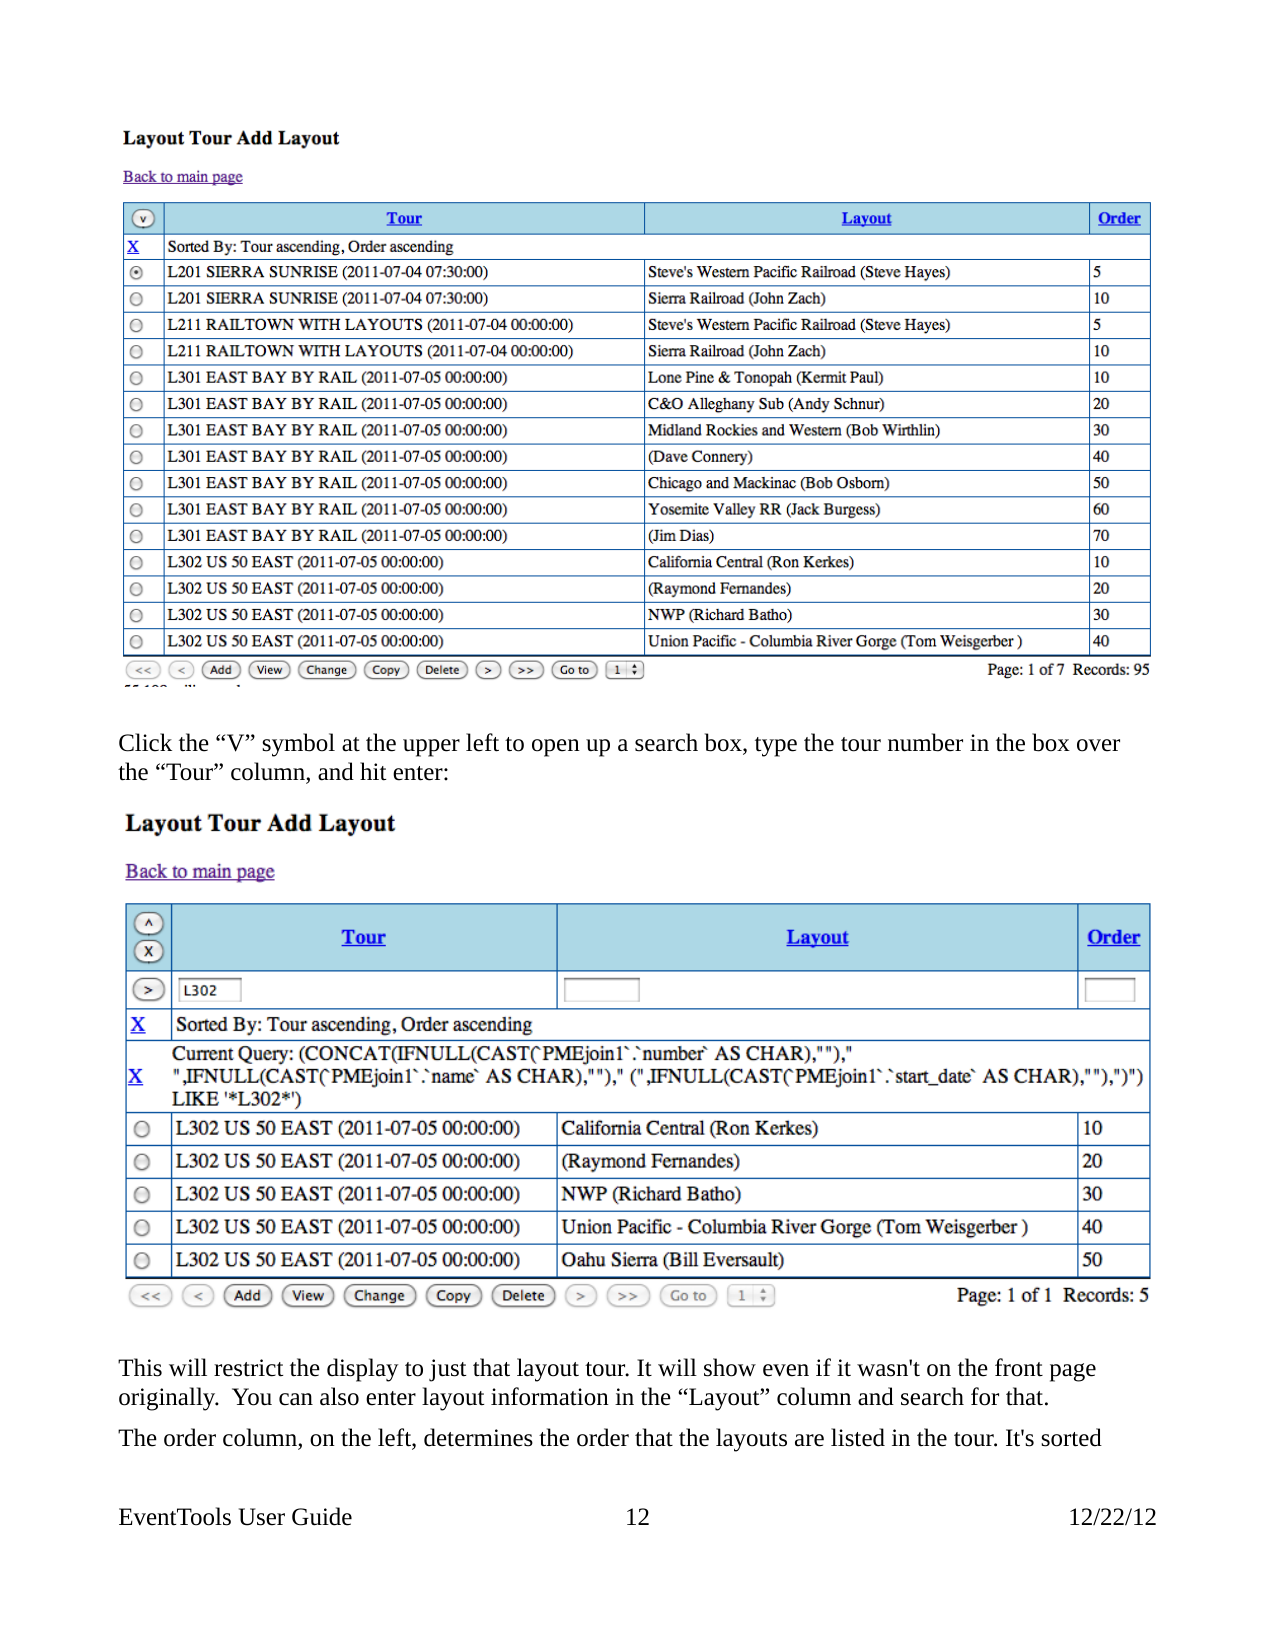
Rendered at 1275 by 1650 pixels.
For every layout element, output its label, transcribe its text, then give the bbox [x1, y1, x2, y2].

text Click the “V” symbol at the upper left to open up a search box, type the tour number in the box over the “Tour” column, and hit enter: [118, 728, 1157, 785]
picture [118, 118, 1157, 687]
text This will restrict the display to just that layout tour. It will show even if it wasn't on the front page originally. You can also enter layout information in the “Layout” column and search for that. [118, 1353, 1157, 1411]
picture [118, 797, 1157, 1312]
text The order column, on the left, determines the order that the layouts are listed in the tour. It's sorted [118, 1423, 1157, 1452]
